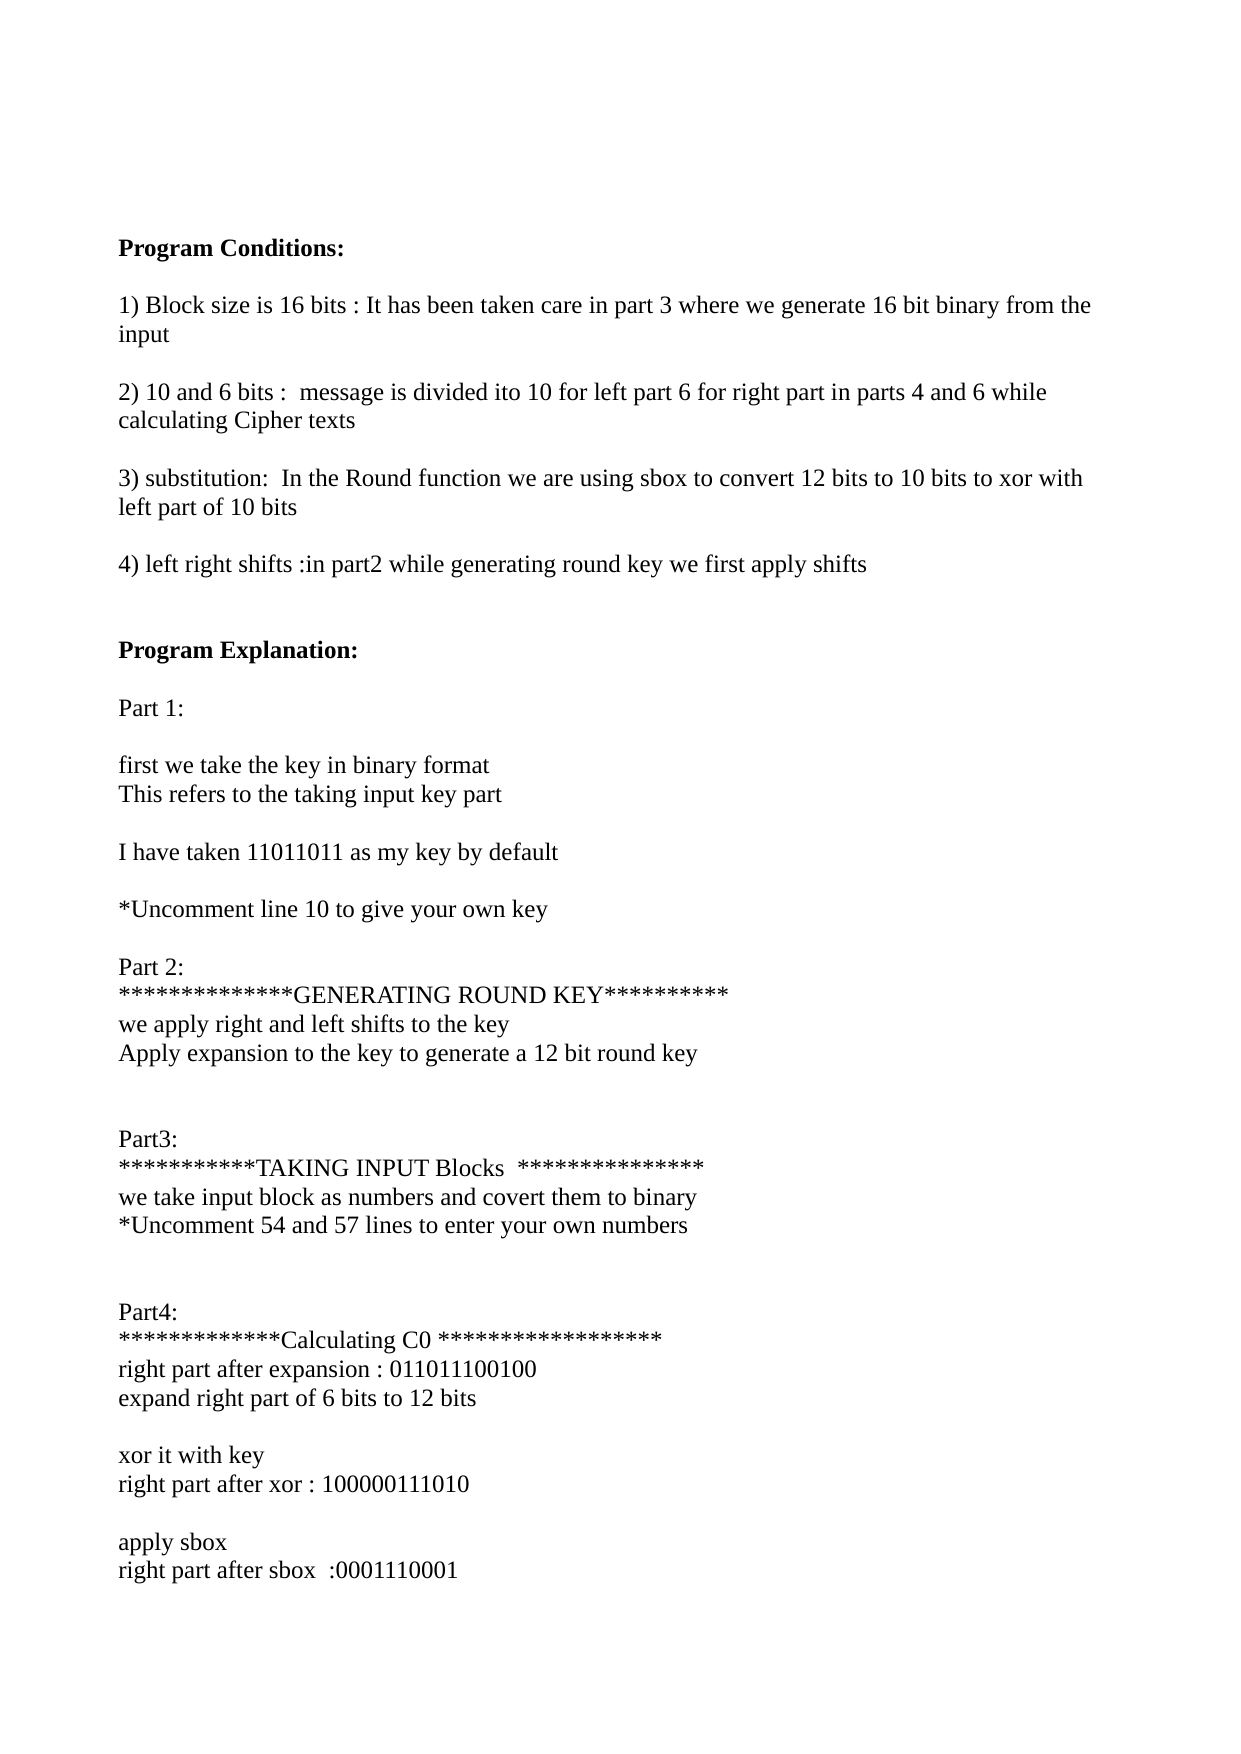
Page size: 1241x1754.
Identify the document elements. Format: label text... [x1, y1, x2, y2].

text we apply right and left shifts to the key [118, 1009, 1122, 1038]
text 1) Block size is 16 bits : It has been taken care in part 3 where we generate 16 bit binary from the input [118, 291, 1122, 348]
text I have taken 11011011 as my key by default [118, 837, 1122, 866]
text right part after expansion : 011011100100 [118, 1354, 1122, 1383]
text apply sbox [118, 1527, 1122, 1556]
text Part4: [118, 1297, 1122, 1326]
text *Uncomment line 10 to give your own key [118, 894, 1122, 923]
text Part3: [118, 1124, 1122, 1153]
text we take input block as numbers and covert them to binary [118, 1182, 1122, 1211]
text first we take the key in binary format [118, 751, 1122, 779]
text *************Calculating C0 ****************** [118, 1326, 1122, 1354]
text Apply expansion to the key to generate a 12 bit round key [118, 1038, 1122, 1067]
text *Uncomment 54 and 57 lines to enter your own numbers [118, 1211, 1122, 1239]
text ***********TAKING INPUT Blocks *************** [118, 1153, 1122, 1182]
text Program Conditions: [118, 233, 1122, 262]
text expand right part of 6 bits to 12 bits [118, 1383, 1122, 1412]
text Program Explanation: [118, 636, 1122, 664]
text xor it with key [118, 1441, 1122, 1469]
text Part 2: [118, 952, 1122, 981]
text Part 1: [118, 693, 1122, 722]
text 3) substitution: In the Round function we are using sbox to convert 12 bits to 10 bits to xor with left part of 10 bits [118, 463, 1122, 521]
text This refers to the taking input key part [118, 779, 1122, 808]
text **************GENERATING ROUND KEY********** [118, 981, 1122, 1009]
text right part after xor : 100000111010 [118, 1469, 1122, 1498]
text 4) left right shifts :in part2 while generating round key we first apply shifts [118, 549, 1122, 578]
text right part after sbox :0001110001 [118, 1556, 1122, 1584]
text 2) 10 and 6 bits : message is divided ito 10 for left part 6 for right part in parts 4 and 6 while calculating Cipher texts [118, 377, 1122, 434]
